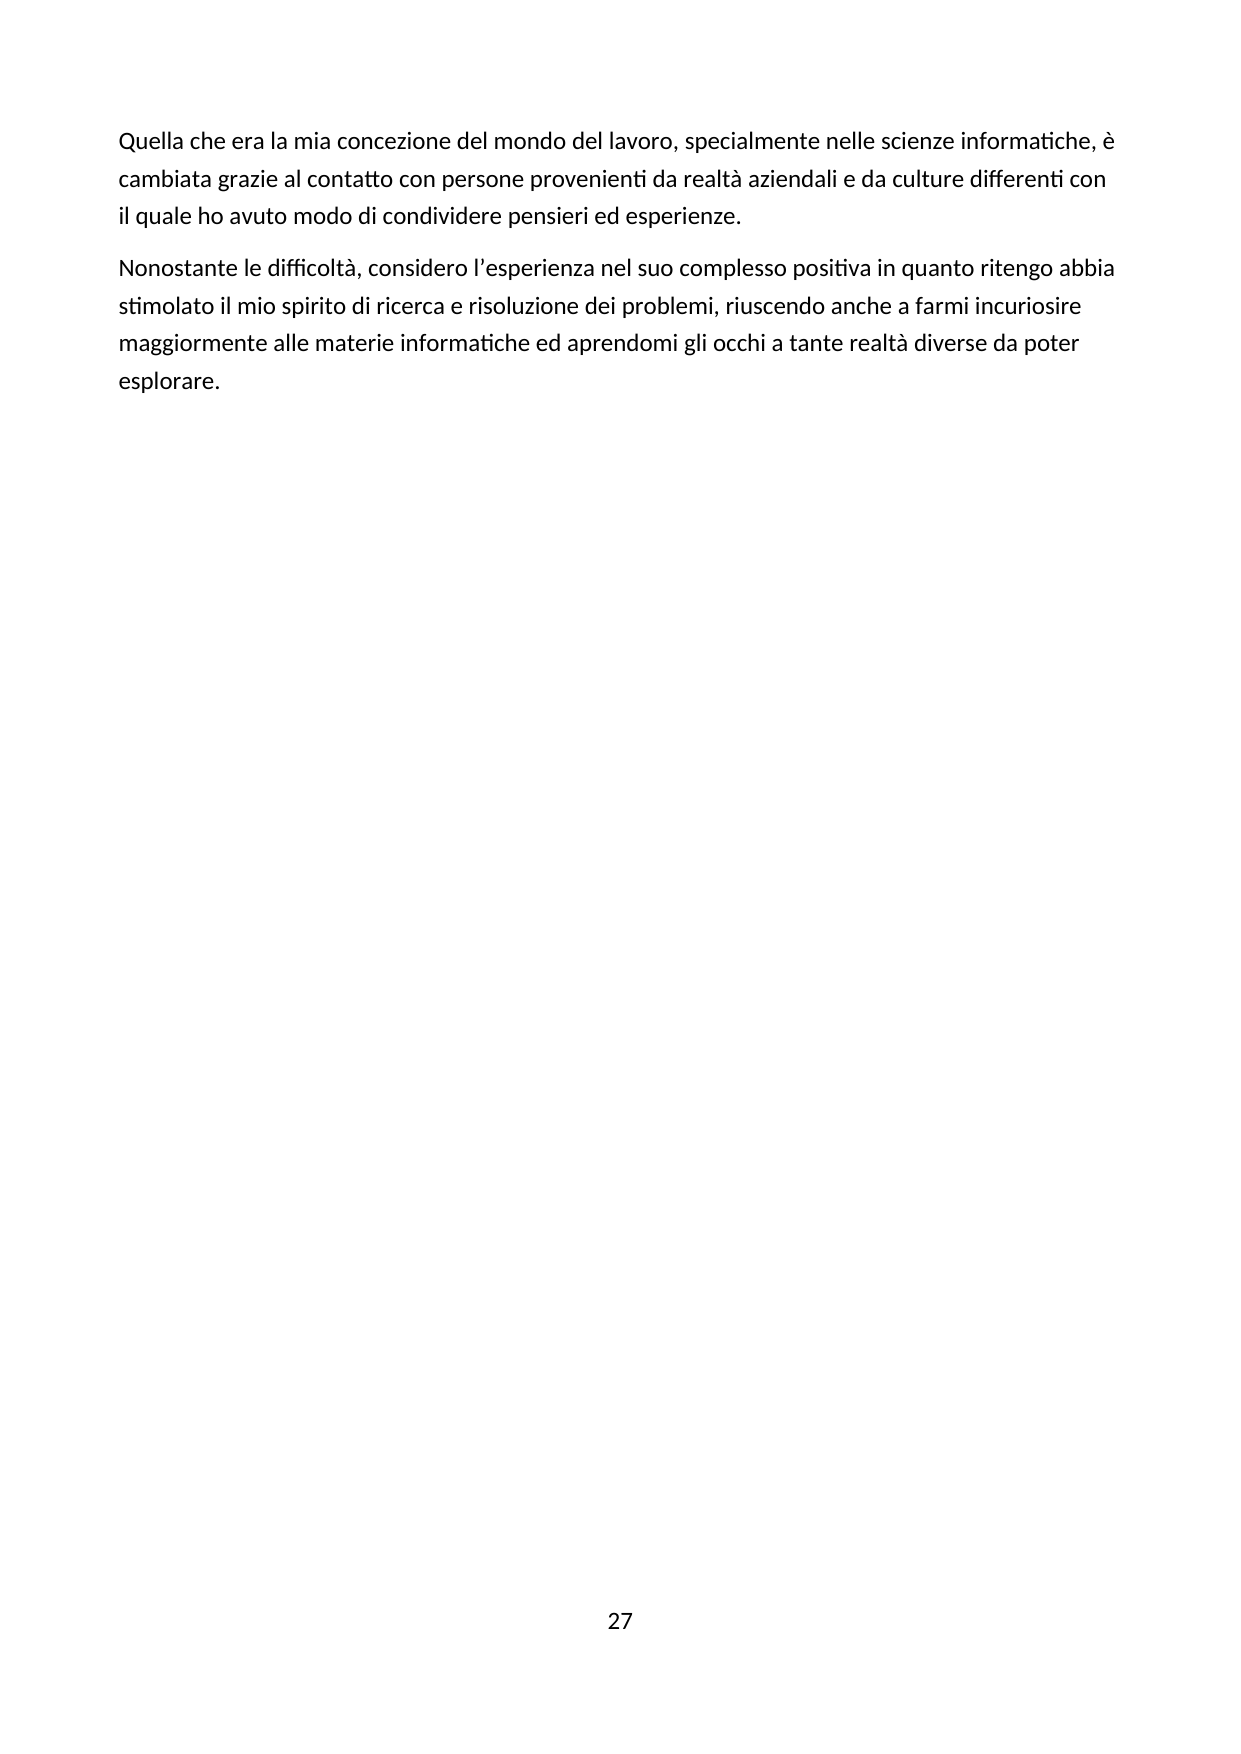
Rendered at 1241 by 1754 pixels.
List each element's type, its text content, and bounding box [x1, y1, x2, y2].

text Nonostante le difficoltà, considero l’esperienza nel suo complesso positiva in quanto ritengo abbia stimolato il mio spirito di ricerca e risoluzione dei problemi, riuscendo anche a farmi incuriosire maggiormente alle materie informatiche ed aprendomi gli occhi a tante realtà diverse da poter esplorare. [118, 245, 1122, 395]
text Quella che era la mia concezione del mondo del lavoro, specialmente nelle scienze informatiche, è cambiata grazie al contatto con persone provenienti da realtà aziendali e da culture differenti con il quale ho avuto modo di condividere pensieri ed esperienze. [118, 118, 1122, 231]
